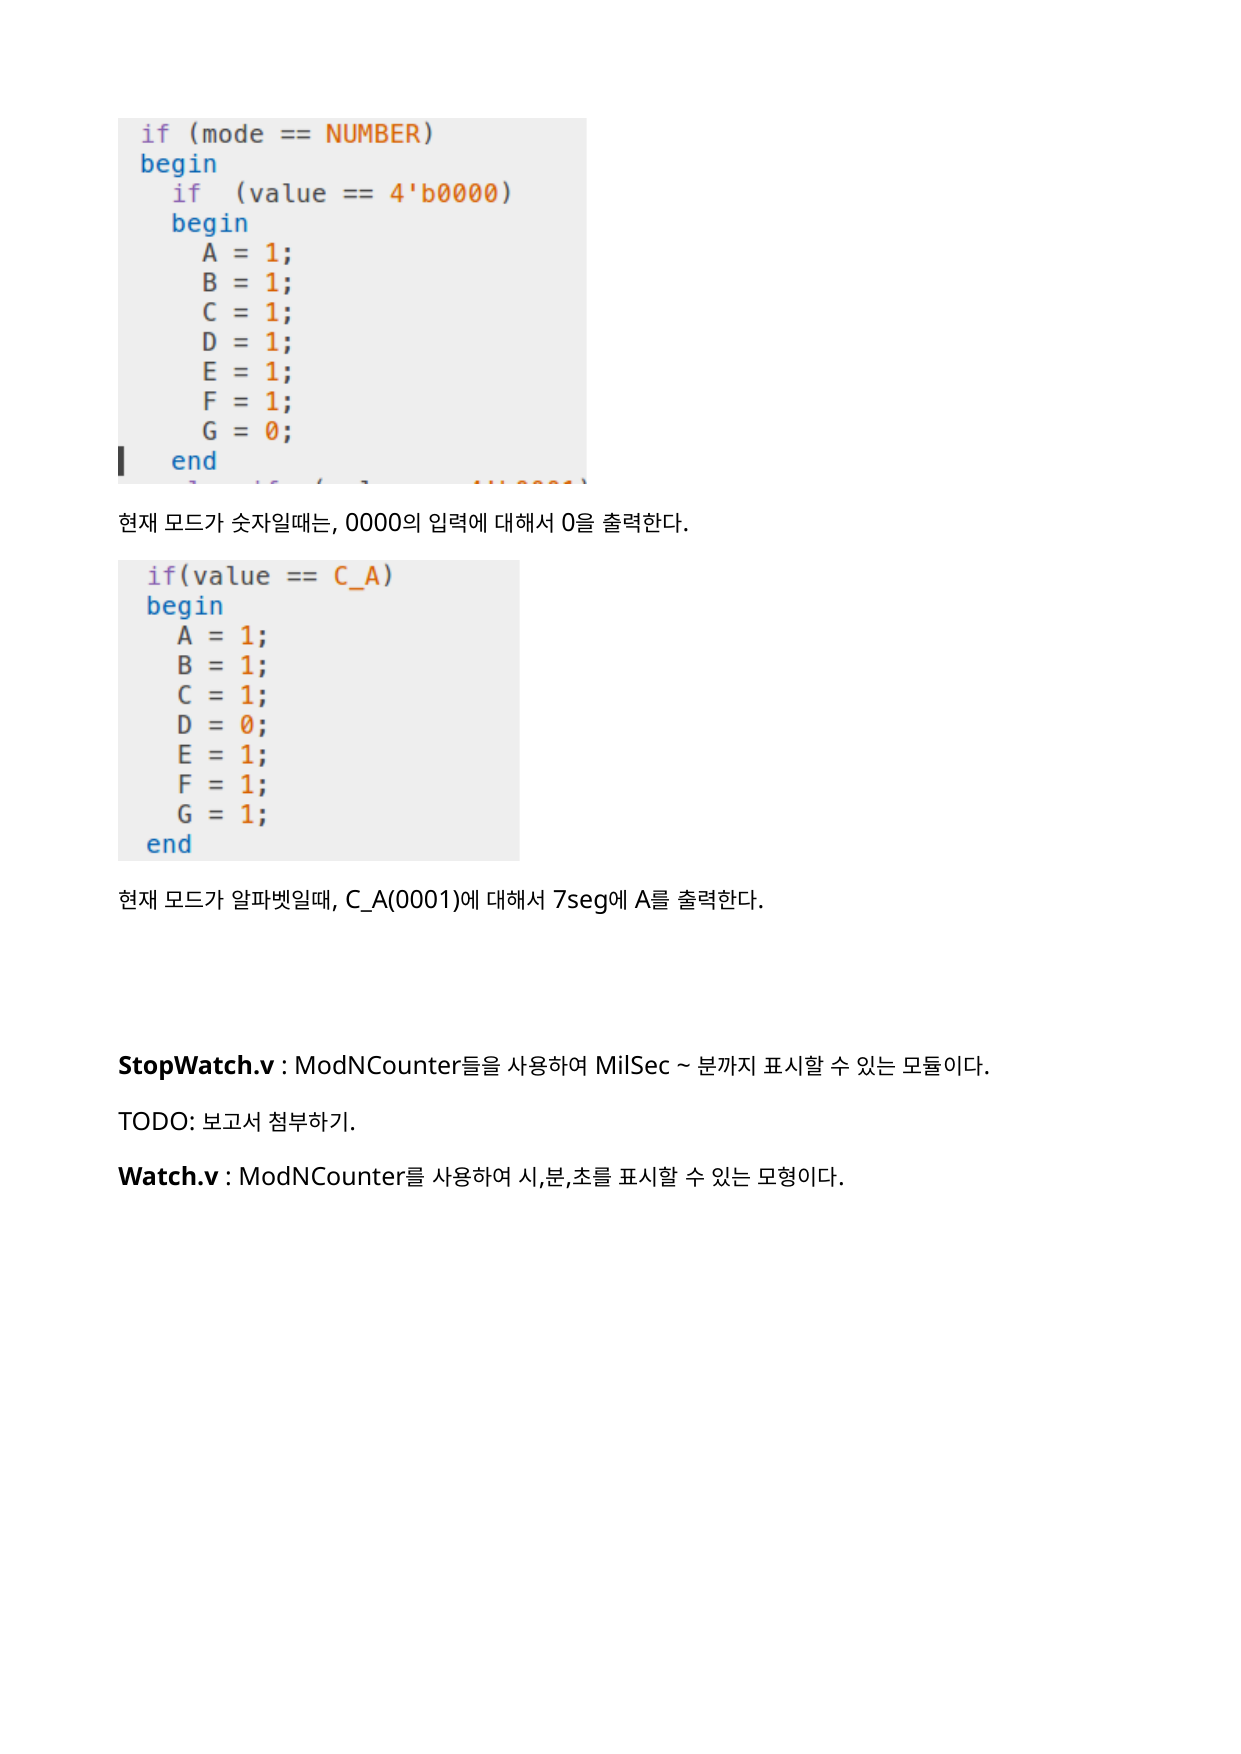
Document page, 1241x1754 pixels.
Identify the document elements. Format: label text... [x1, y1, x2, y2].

picture [118, 560, 520, 861]
text TODO: 보고서 첨부하기. [118, 1103, 1122, 1137]
text Watch.v : ModNCounter를 사용하여 시,분,초를 표시할 수 있는 모형이다. [118, 1159, 1122, 1193]
text 현재 모드가 알파벳일때, C_A(0001)에 대해서 7seg에 A를 출력한다. [118, 882, 1122, 916]
picture [118, 118, 587, 484]
text StopWatch.v : ModNCounter들을 사용하여 MilSec ~ 분까지 표시할 수 있는 모듈이다. [118, 1048, 1122, 1082]
text 현재 모드가 숫자일때는, 0000의 입력에 대해서 0을 출력한다. [118, 505, 1122, 539]
